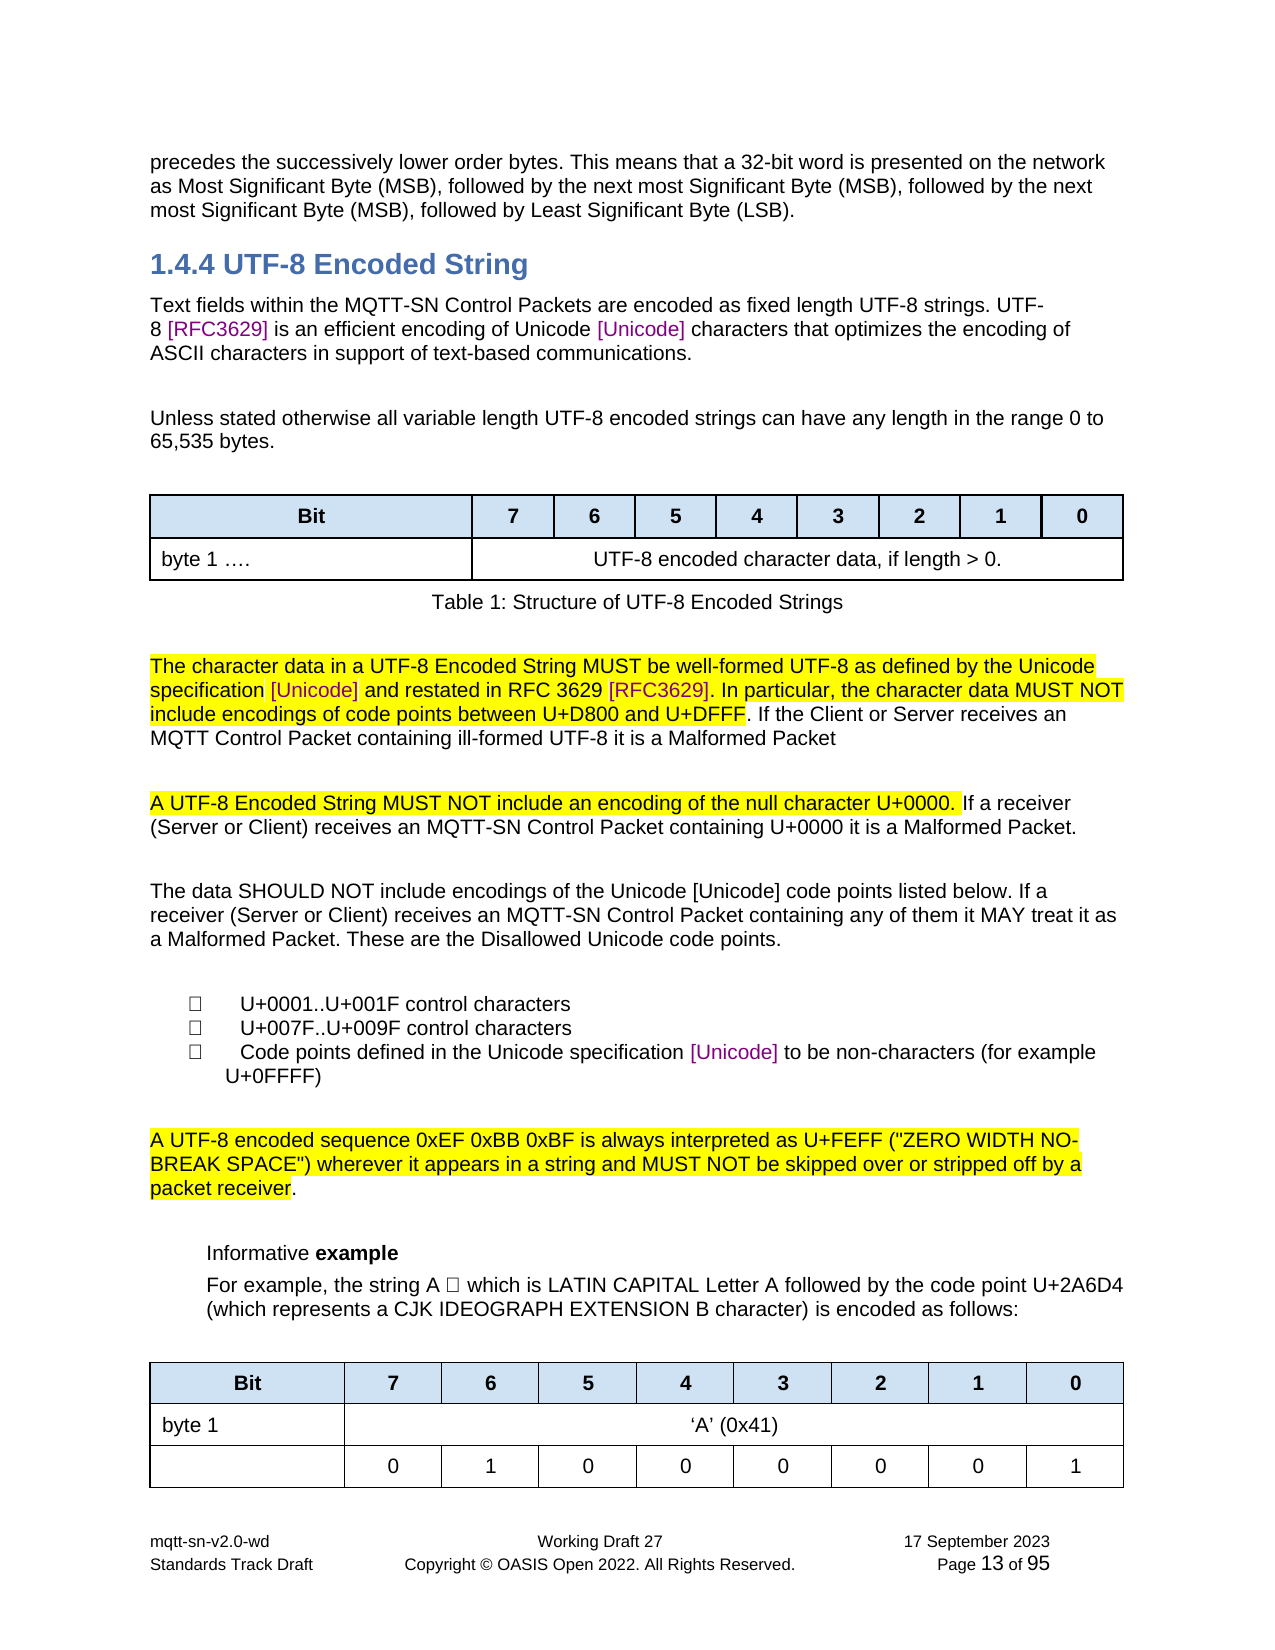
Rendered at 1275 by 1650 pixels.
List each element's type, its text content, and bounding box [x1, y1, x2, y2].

table_header 2 [880, 496, 959, 537]
table_header 5 [636, 496, 715, 537]
table_header 7 [473, 496, 553, 537]
text Informative example [206, 1241, 1125, 1265]
text  Code points defined in the Unicode specification [Unicode] to be non-characters (for example U+0FFFF) [187, 1040, 1125, 1088]
subtitle 1.4.4 UTF-8 Encoded String [150, 247, 1125, 280]
table_cell 0 [929, 1446, 1026, 1487]
table_header 4 [717, 496, 796, 537]
text A UTF-8 encoded sequence 0xEF 0xBB 0xBF is always interpreted as U+FEFF ("ZERO WIDTH NO-BREAK SPACE") wherever it appears in a string and MUST NOT be skipped over or stripped off by a packet receiver. [150, 1128, 1125, 1200]
text A UTF-8 Encoded String MUST NOT include an encoding of the null character U+0000. If a receiver (Server or Client) receives an MQTT-SN Control Packet containing U+0000 it is a Malformed Packet. [150, 791, 1125, 839]
table_cell 0 [345, 1446, 441, 1487]
table_header 6 [442, 1363, 538, 1403]
table_header 1 [961, 496, 1040, 537]
table_header 3 [798, 496, 878, 537]
text Unless stated otherwise all variable length UTF-8 encoded strings can have any length in the range 0 to 65,535 bytes. [150, 405, 1125, 453]
table_cell UTF-8 encoded character data, if length > 0. [473, 539, 1122, 579]
table_cell [151, 1446, 344, 1487]
table_cell 1 [1027, 1446, 1123, 1487]
table_cell 0 [637, 1446, 733, 1487]
table_header 1 [929, 1363, 1026, 1403]
table_cell 0 [734, 1446, 831, 1487]
table_header 3 [734, 1363, 831, 1403]
text For example, the string A𪛔 which is LATIN CAPITAL Letter A followed by the code point U+2A6D4 (which represents a CJK IDEOGRAPH EXTENSION B character) is encoded as follows: [206, 1273, 1125, 1321]
text  U+007F..U+009F control characters [187, 1016, 1125, 1040]
text The character data in a UTF-8 Encoded String MUST be well-formed UTF-8 as defined by the Unicode specification [Unicode] and restated in RFC 3629 [RFC3629]. In particular, the character data MUST NOT include encodings of code points between U+D800 and U+DFFF. If the Client or Server receives an MQTT Control Packet containing ill-formed UTF-8 it is a Malformed Packet [150, 654, 1125, 750]
table_cell 0 [832, 1446, 928, 1487]
text precedes the successively lower order bytes. This means that a 32-bit word is presented on the network as Most Significant Byte (MSB), followed by the next most Significant Byte (MSB), followed by the next most Significant Byte (MSB), followed by Least Significant Byte (LSB). [150, 150, 1125, 222]
table_header 0 [1027, 1363, 1123, 1403]
table_header Bit [151, 496, 471, 537]
table_header 4 [637, 1363, 733, 1403]
text  U+0001..U+001F control characters [187, 992, 1125, 1016]
table_cell 1 [442, 1446, 538, 1487]
table_cell 0 [539, 1446, 636, 1487]
table_cell ‘A’ (0x41) [345, 1404, 1123, 1445]
table_cell byte 1 [151, 1404, 344, 1445]
text Table 1: Structure of UTF-8 Encoded Strings [150, 590, 1125, 614]
table_cell byte 1 …. [151, 539, 471, 579]
table_header 0 [1043, 496, 1122, 537]
text Text fields within the MQTT-SN Control Packets are encoded as fixed length UTF-8 strings. UTF-8 [RFC3629] is an efficient encoding of Unicode [Unicode] characters that optimizes the encoding of ASCII characters in support of text-based communications. [150, 293, 1125, 365]
table_header 7 [345, 1363, 441, 1403]
table_header 6 [555, 496, 634, 537]
text The data SHOULD NOT include encodings of the Unicode [Unicode] code points listed below. If a receiver (Server or Client) receives an MQTT-SN Control Packet containing any of them it MAY treat it as a Malformed Packet. These are the Disallowed Unicode code points. [150, 879, 1125, 951]
table_header 5 [539, 1363, 636, 1403]
table_header 2 [832, 1363, 928, 1403]
table_header Bit [151, 1363, 344, 1403]
